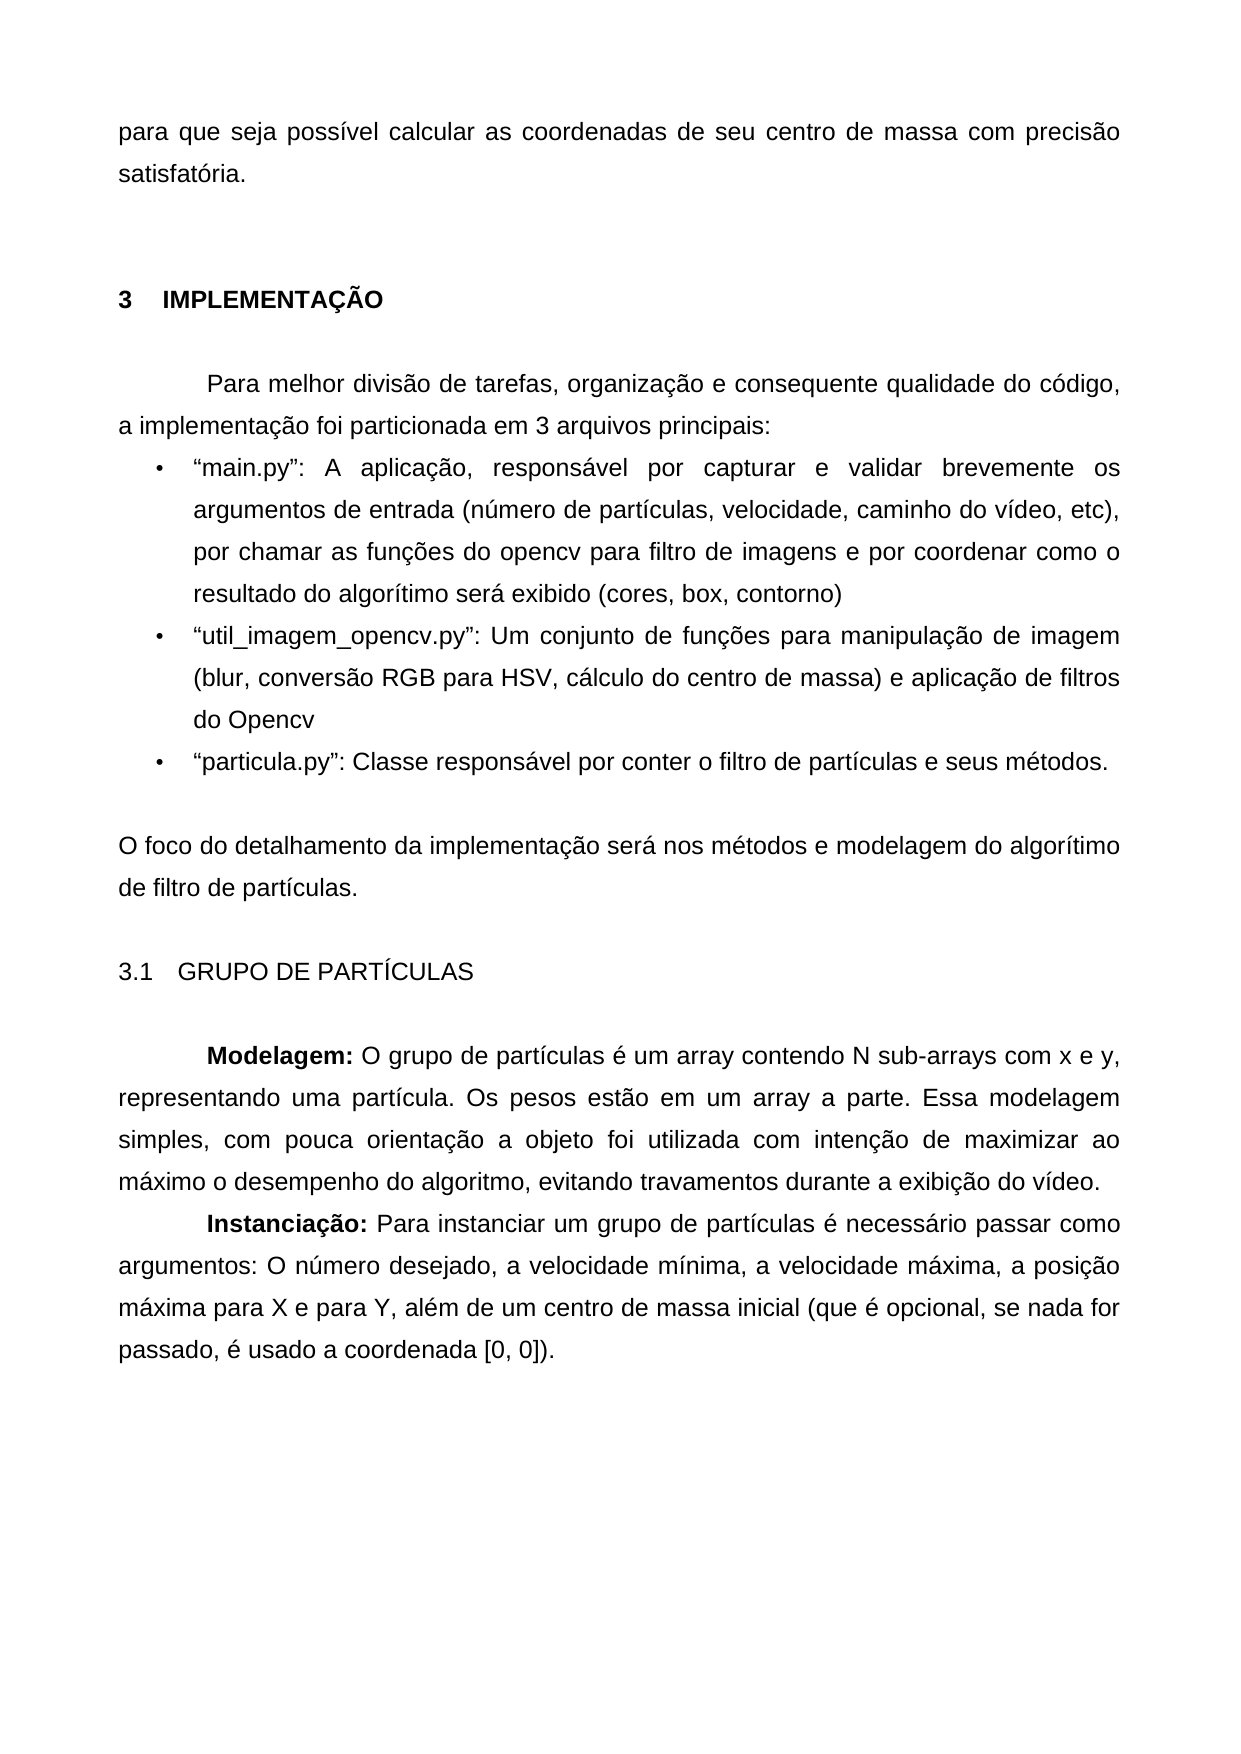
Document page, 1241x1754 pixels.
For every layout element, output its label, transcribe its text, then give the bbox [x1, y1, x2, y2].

text Modelagem: O grupo de partículas é um array contendo N sub-arrays com x e y, representando uma partícula. Os pesos estão em um array a parte. Essa modelagem simples, com pouca orientação a objeto foi utilizada com intenção de maximizar ao máximo o desempenho do algoritmo, evitando travamentos durante a exibição do vídeo. [118, 1042, 1122, 1196]
text Para melhor divisão de tarefas, organização e consequente qualidade do código, a implementação foi particionada em 3 arquivos principais: [118, 370, 1122, 440]
list “particula.py”: Classe responsável por conter o filtro de partículas e seus métodos. [156, 748, 1122, 776]
text para que seja possível calcular as coordenadas de seu centro de massa com precisão satisfatória. [118, 118, 1122, 188]
subtitle Implementação [118, 286, 1122, 314]
subtitle Grupo de partículas [118, 958, 1122, 986]
text Instanciação: Para instanciar um grupo de partículas é necessário passar como argumentos: O número desejado, a velocidade mínima, a velocidade máxima, a posição máxima para X e para Y, além de um centro de massa inicial (que é opcional, se nada for passado, é usado a coordenada [0, 0]). [118, 1209, 1122, 1363]
list “util_imagem_opencv.py”: Um conjunto de funções para manipulação de imagem (blur, conversão RGB para HSV, cálculo do centro de massa) e aplicação de filtros do Opencv [156, 622, 1122, 734]
list “main.py”: A aplicação, responsável por capturar e validar brevemente os argumentos de entrada (número de partículas, velocidade, caminho do vídeo, etc), por chamar as funções do opencv para filtro de imagens e por coordenar como o resultado do algorítimo será exibido (cores, box, contorno) [156, 454, 1122, 608]
text O foco do detalhamento da implementação será nos métodos e modelagem do algorítimo de filtro de partículas. [118, 832, 1122, 902]
